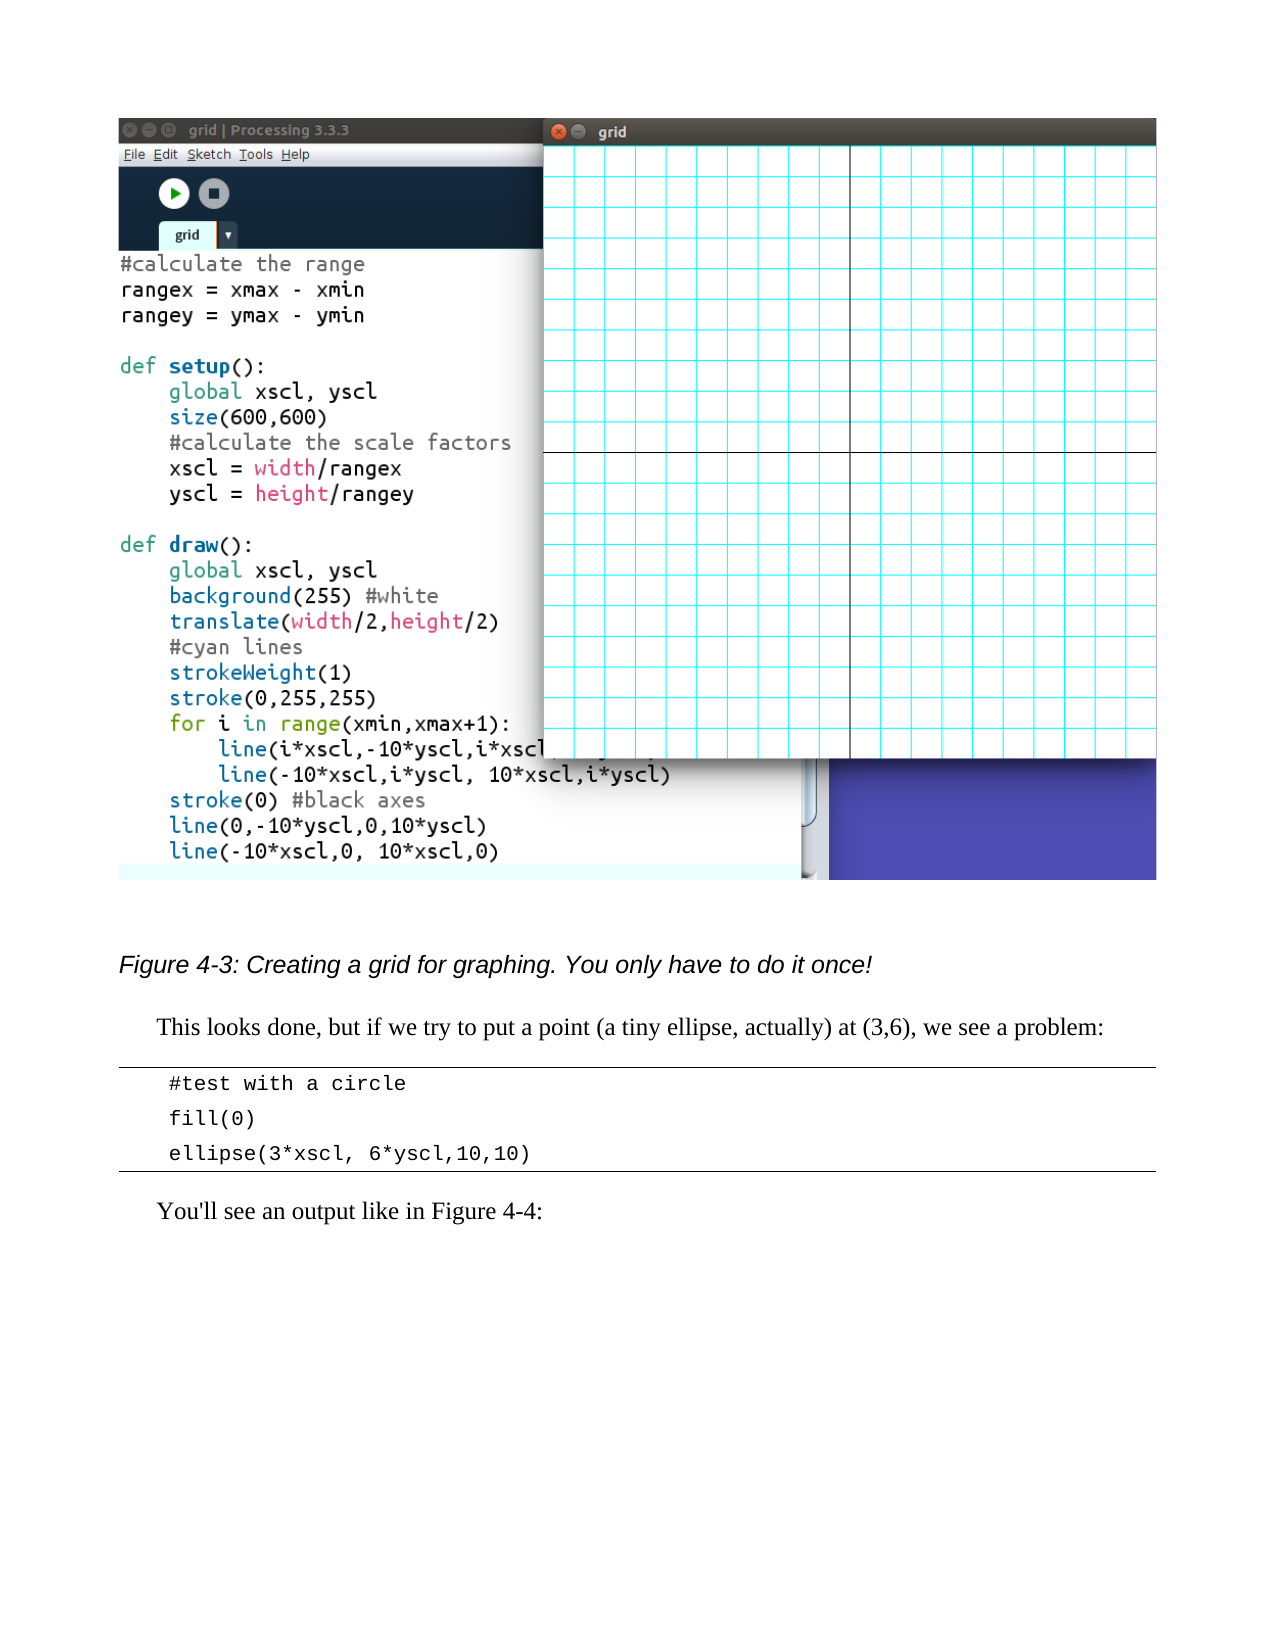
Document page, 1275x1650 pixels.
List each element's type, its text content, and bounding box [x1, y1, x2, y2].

text ellipse(3*xscl, 6*yscl,10,10) [118, 1143, 1156, 1172]
picture [118, 118, 1157, 880]
text This looks done, but if we try to put a point (a tiny ellipse, actually) at (3,6), we see a problem: [118, 1012, 1156, 1040]
text fill(0) [118, 1108, 1156, 1132]
text You'll see an output like in Figure 4-4: [118, 1196, 1156, 1225]
text Figure 4-3: Creating a grid for graphing. You only have to do it once! [118, 950, 1156, 978]
text #test with a circle [118, 1068, 1156, 1096]
